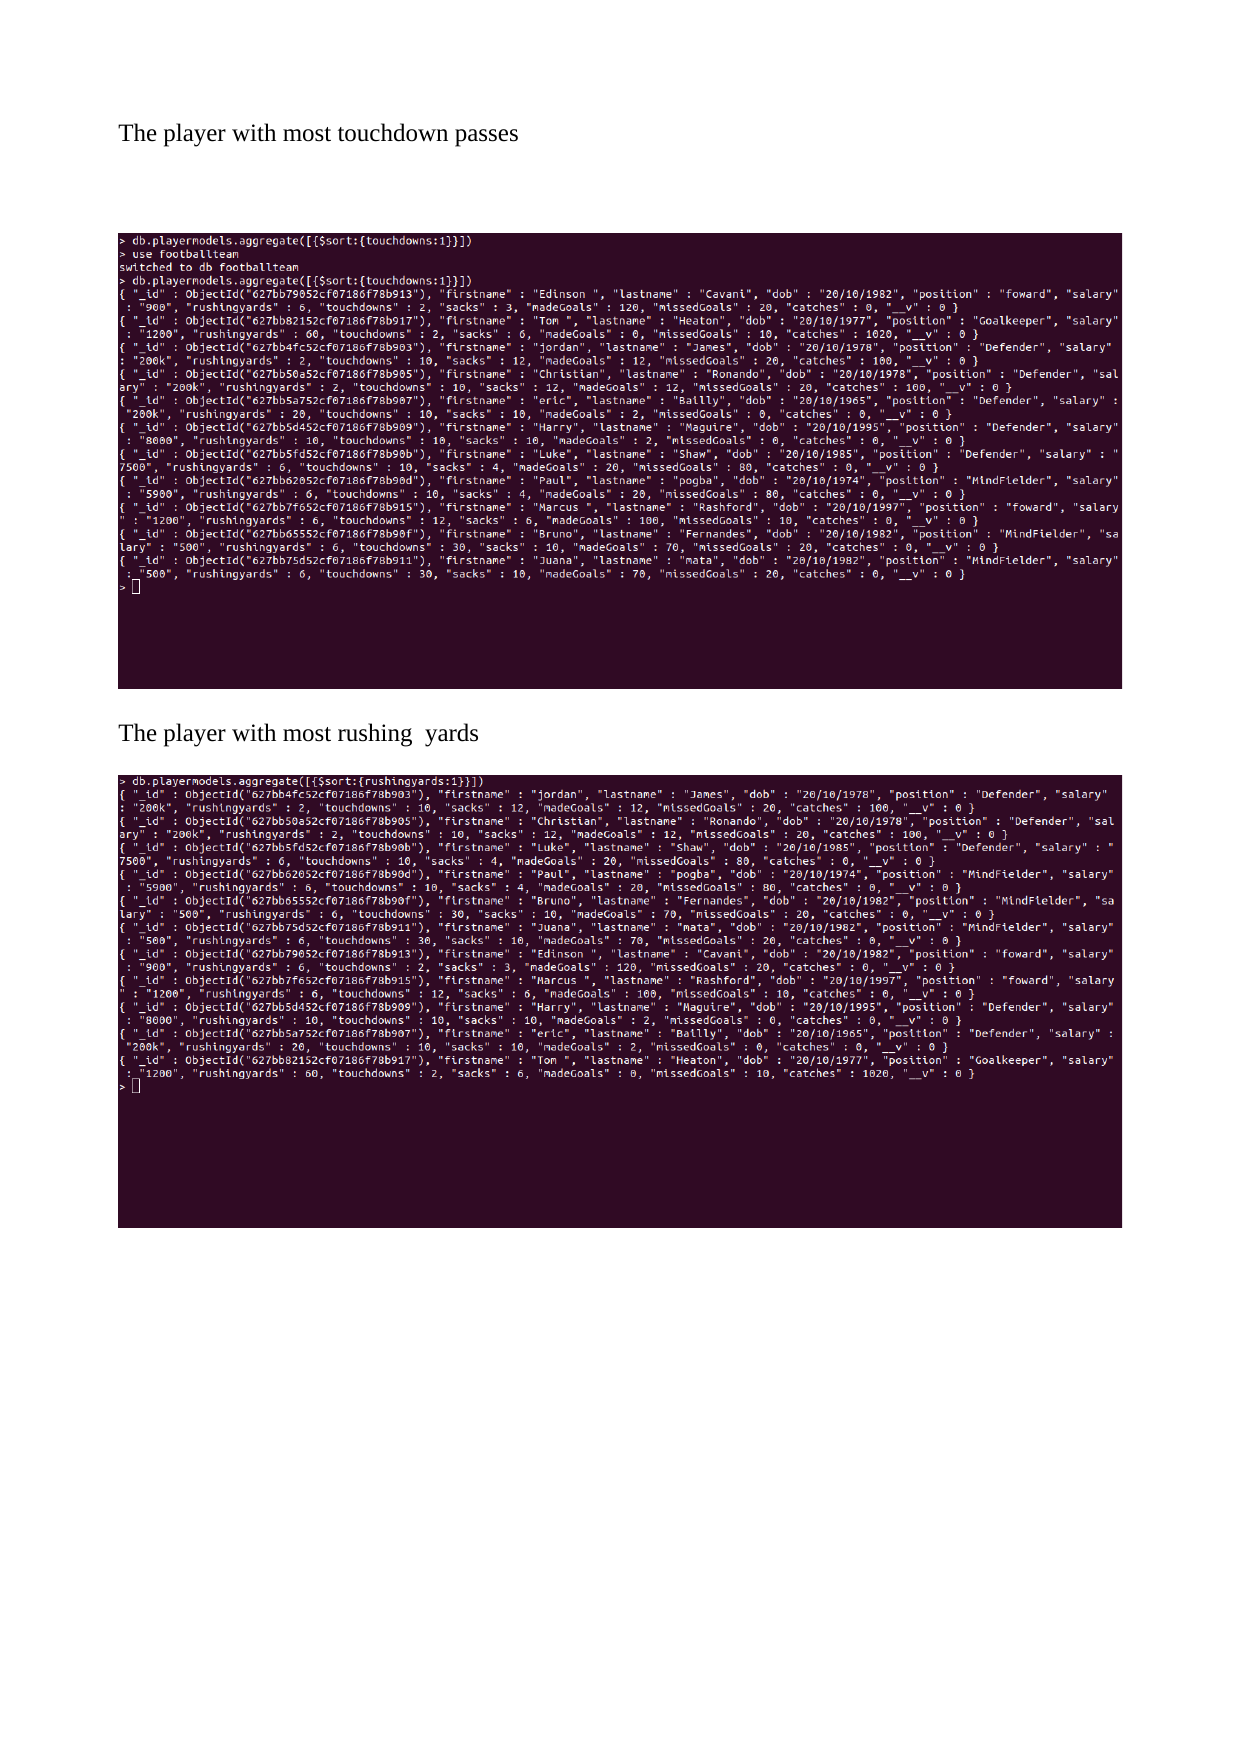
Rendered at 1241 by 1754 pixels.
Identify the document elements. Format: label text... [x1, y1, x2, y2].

picture [118, 233, 1123, 689]
text The player with most rushing yards [118, 718, 1122, 746]
text The player with most touchdown passes [118, 118, 1122, 147]
picture [118, 775, 1123, 1228]
